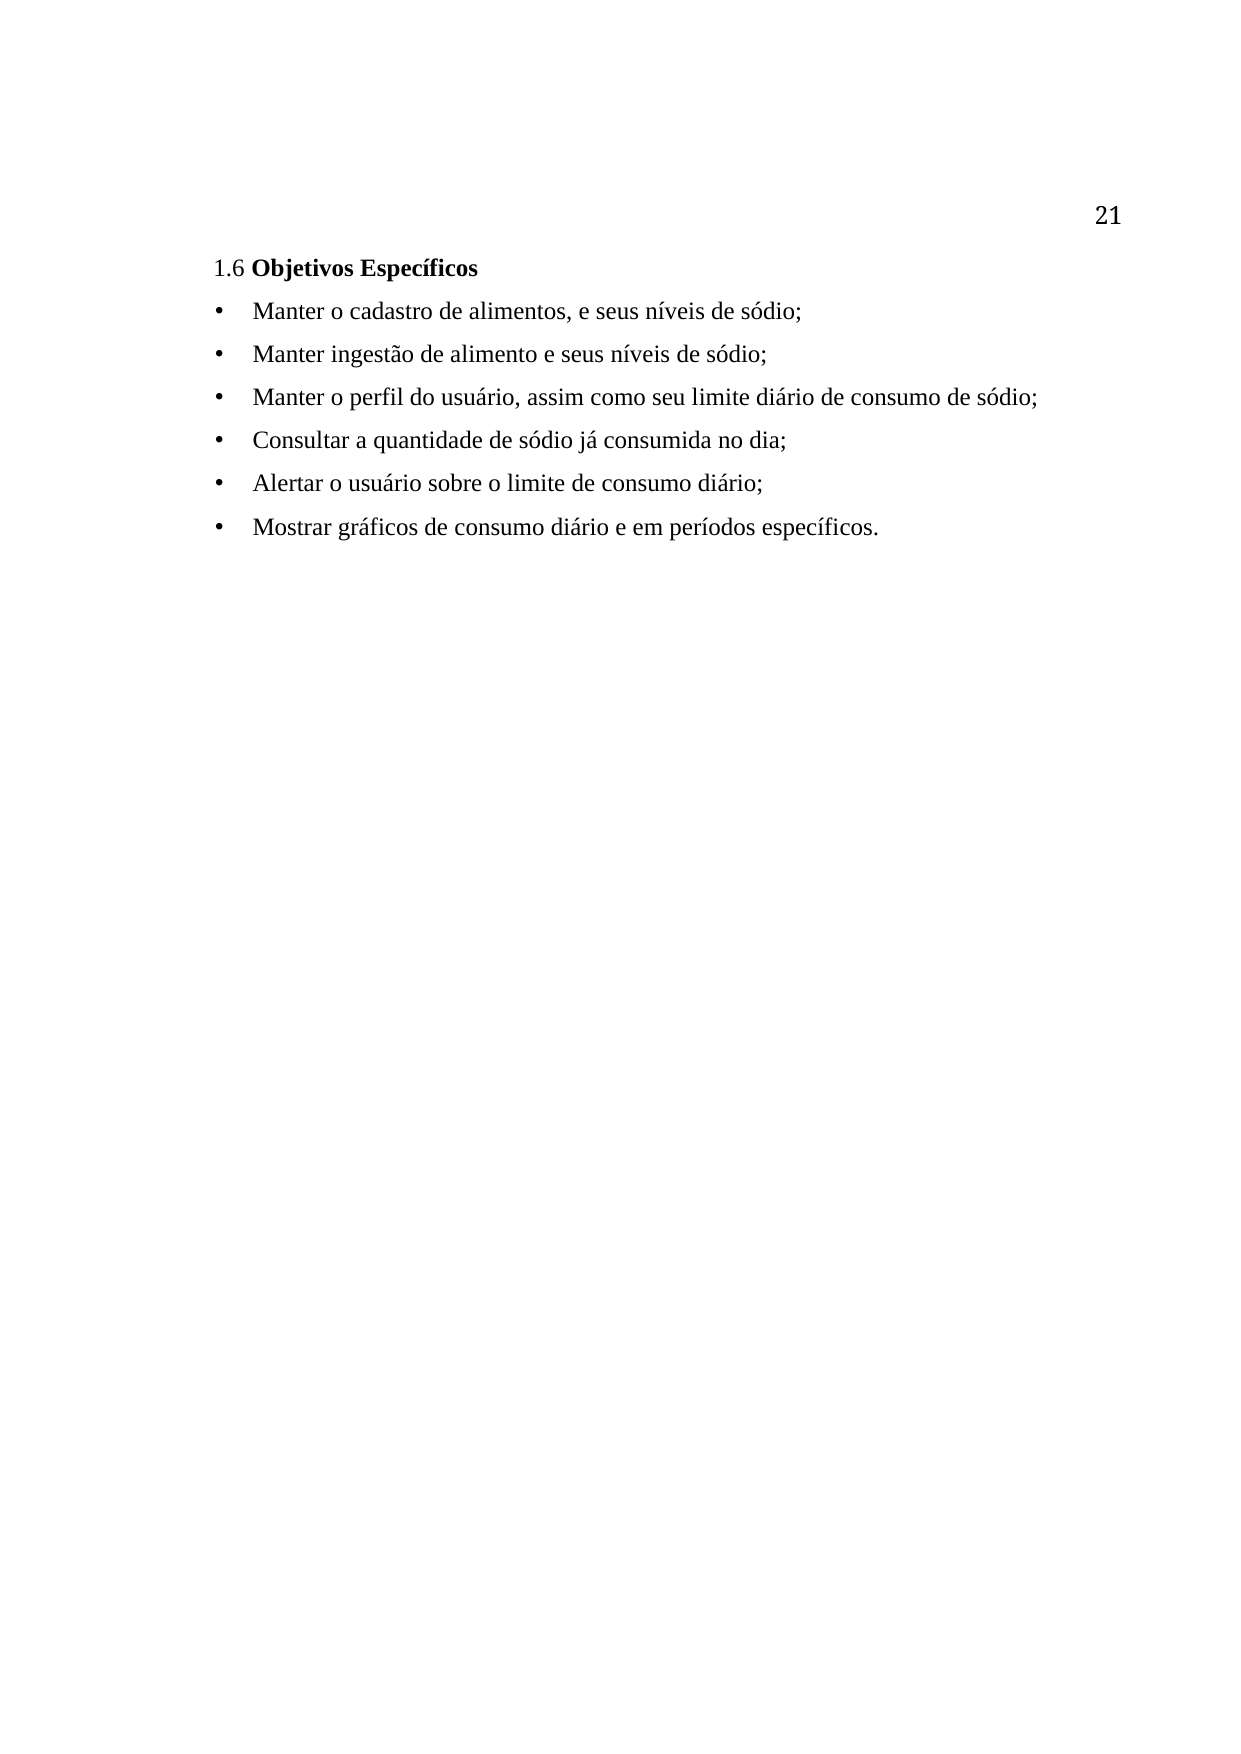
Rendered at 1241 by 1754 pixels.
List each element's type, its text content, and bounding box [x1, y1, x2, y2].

list Manter o perfil do usuário, assim como seu limite diário de consumo de sódio; [215, 382, 1122, 411]
list Mostrar gráficos de consumo diário e em períodos específicos. [215, 512, 1122, 540]
list Manter ingestão de alimento e seus níveis de sódio; [215, 339, 1122, 368]
list Manter o cadastro de alimentos, e seus níveis de sódio; [215, 296, 1122, 325]
list Consultar a quantidade de sódio já consumida no dia; [215, 425, 1122, 454]
subtitle Objetivos Específicos [207, 253, 1122, 282]
list Alertar o usuário sobre o limite de consumo diário; [215, 468, 1122, 497]
